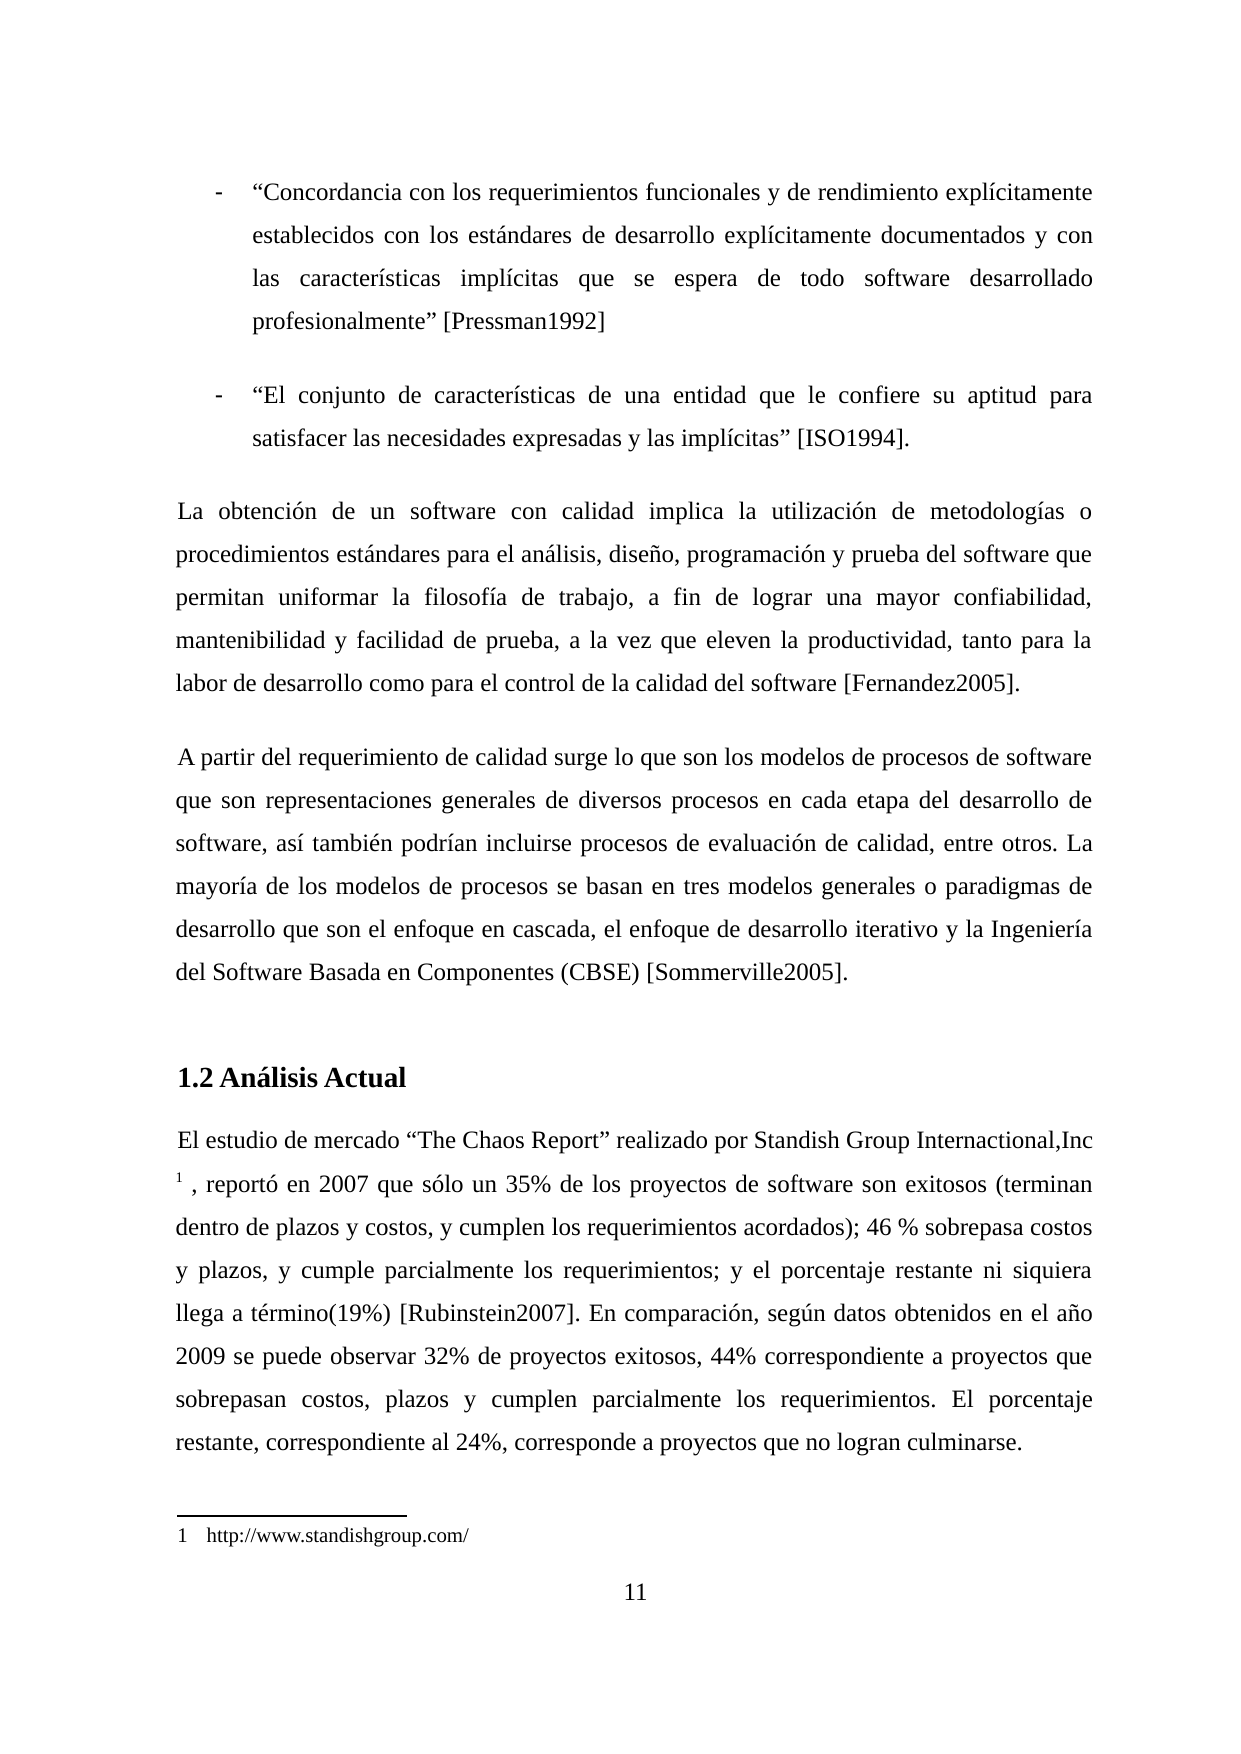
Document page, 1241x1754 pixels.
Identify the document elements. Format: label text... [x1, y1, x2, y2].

list “Concordancia con los requerimientos funcionales y de rendimiento explícitamente establecidos con los estándares de desarrollo explícitamente documentados y con las características implícitas que se espera de todo software desarrollado profesionalmente” [Pressman1992] [214, 177, 1093, 335]
text http://www.standishgroup.com/ [177, 1522, 1093, 1547]
text El estudio de mercado “The Chaos Report” realizado por Standish Group Internactional,Inc , reportó en 2007 que sólo un 35% de los proyectos de software son exitosos (terminan dentro de plazos y costos, y cumplen los requerimientos acordados); 46 % sobrepasa costos y plazos, y cumple parcialmente los requerimientos; y el porcentaje restante ni siquiera llega a término(19%) [Rubinstein2007]. En comparación, según datos obtenidos en el año 2009 se puede observar 32% de proyectos exitosos, 44% correspondiente a proyectos que sobrepasan costos, plazos y cumplen parcialmente los requerimientos. El porcentaje restante, correspondiente al 24%, corresponde a proyectos que no logran culminarse. [175, 1126, 1093, 1456]
subtitle 1.2 Análisis Actual [177, 1060, 1093, 1094]
list “El conjunto de características de una entidad que le confiere su aptitud para satisfacer las necesidades expresadas y las implícitas” [ISO1994]. [214, 379, 1093, 452]
text La obtención de un software con calidad implica la utilización de metodologías o procedimientos estándares para el análisis, diseño, programación y prueba del software que permitan uniformar la filosofía de trabajo, a fin de lograr una mayor confiabilidad, mantenibilidad y facilidad de prueba, a la vez que eleven la productividad, tanto para la labor de desarrollo como para el control de la calidad del software [Fernandez2005]. [175, 496, 1093, 697]
text A partir del requerimiento de calidad surge lo que son los modelos de procesos de software que son representaciones generales de diversos procesos en cada etapa del desarrollo de software, así también podrían incluirse procesos de evaluación de calidad, entre otros. La mayoría de los modelos de procesos se basan en tres modelos generales o paradigmas de desarrollo que son el enfoque en cascada, el enfoque de desarrollo iterativo y la Ingeniería del Software Basada en Componentes (CBSE) [Sommerville2005]. [175, 742, 1093, 986]
